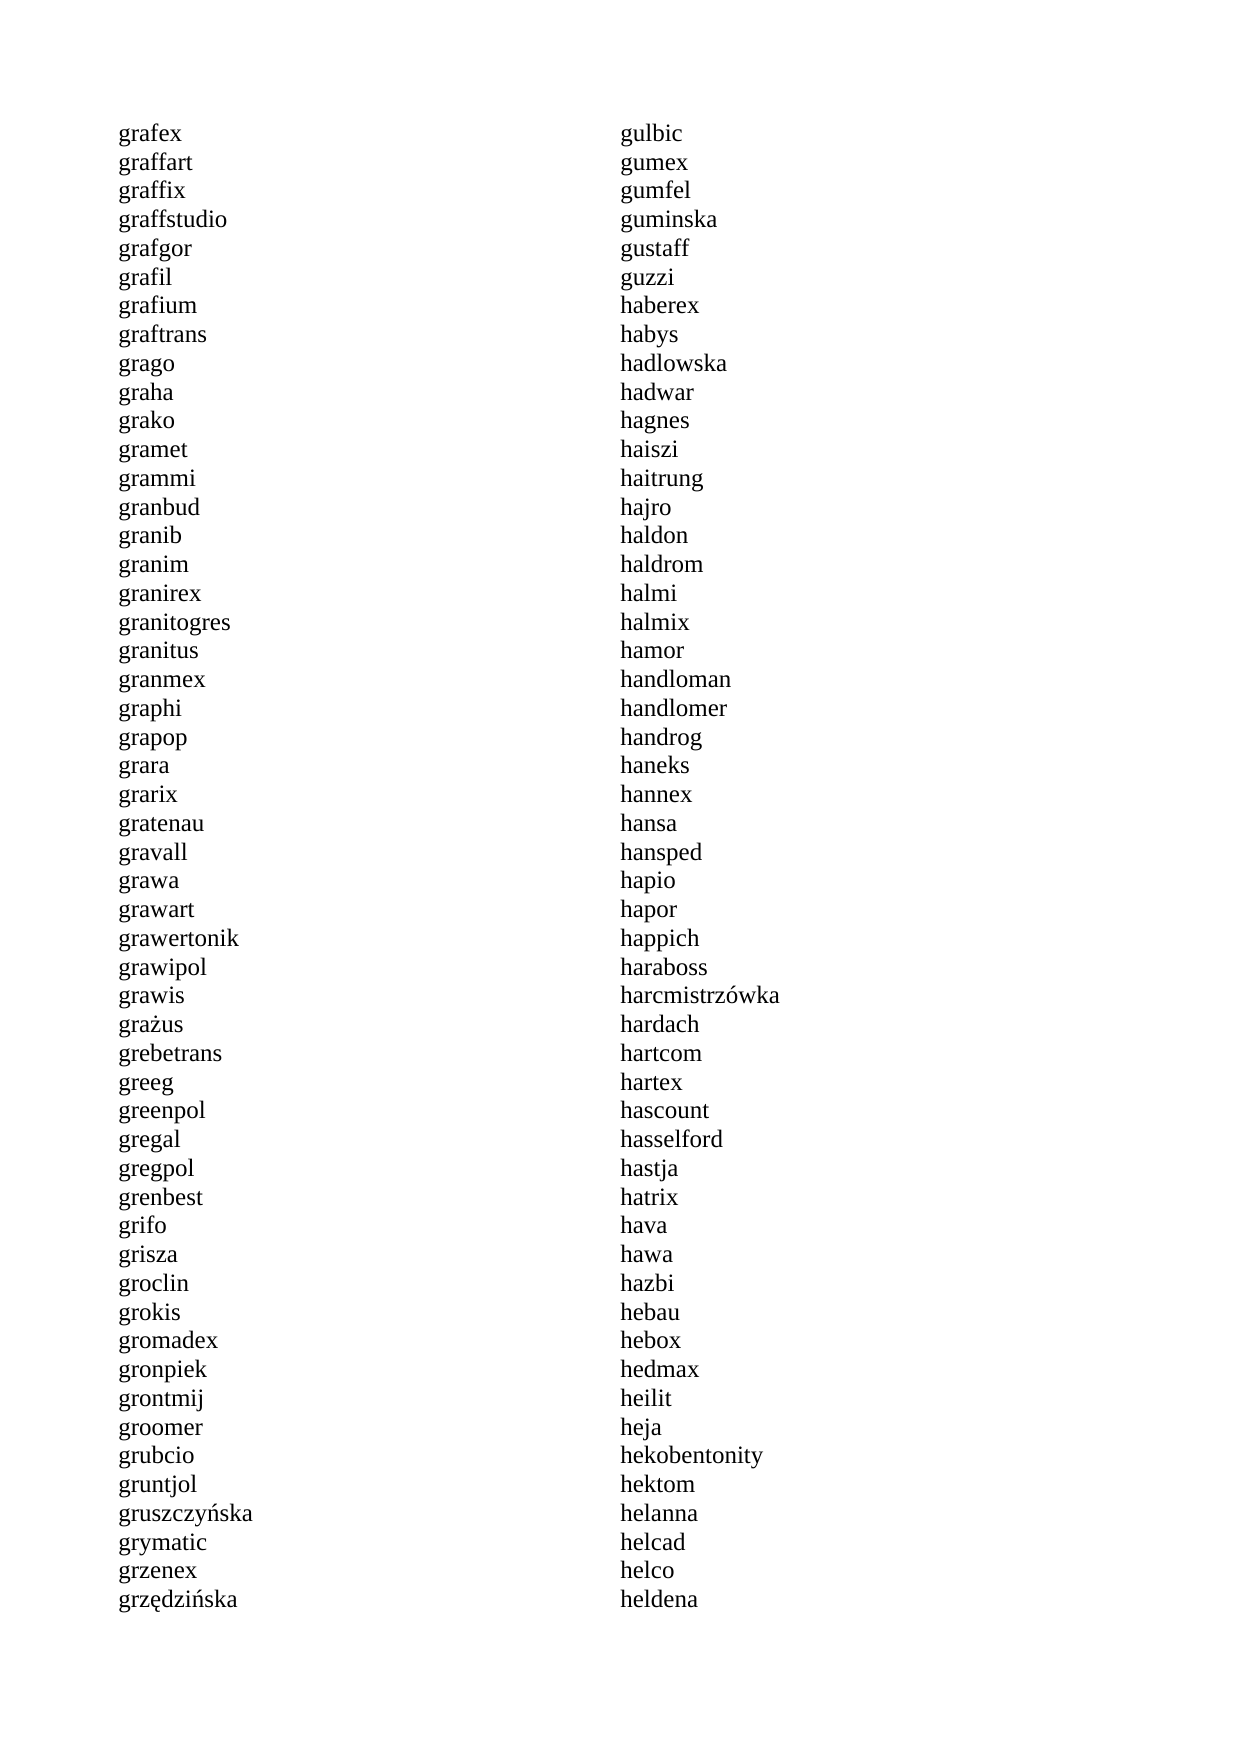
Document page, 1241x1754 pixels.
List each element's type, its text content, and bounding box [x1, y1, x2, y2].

text hansa [620, 808, 1122, 837]
text hapio [620, 866, 1122, 894]
text gronpiek [118, 1354, 620, 1383]
text habys [620, 319, 1122, 348]
text hadlowska [620, 348, 1122, 377]
text hebox [620, 1326, 1122, 1354]
text hatrix [620, 1182, 1122, 1211]
text granitogres [118, 607, 620, 636]
text hazbi [620, 1268, 1122, 1297]
text hastja [620, 1153, 1122, 1182]
text hajro [620, 492, 1122, 521]
text guzzi [620, 262, 1122, 291]
text haberex [620, 291, 1122, 319]
text handloman [620, 664, 1122, 693]
text grawipol [118, 952, 620, 981]
text graftrans [118, 319, 620, 348]
text haldon [620, 521, 1122, 549]
text graphi [118, 693, 620, 722]
text gramet [118, 434, 620, 463]
text grafex [118, 118, 620, 147]
text haiszi [620, 434, 1122, 463]
text gruszczyńska [118, 1498, 620, 1527]
text hamor [620, 636, 1122, 664]
text gromadex [118, 1326, 620, 1354]
text grifo [118, 1211, 620, 1239]
text halmi [620, 578, 1122, 607]
text haldrom [620, 549, 1122, 578]
text grawa [118, 866, 620, 894]
text grenbest [118, 1182, 620, 1211]
text hasselford [620, 1124, 1122, 1153]
text haitrung [620, 463, 1122, 492]
text gustaff [620, 233, 1122, 262]
text grzędzińska [118, 1584, 620, 1613]
text hannex [620, 779, 1122, 808]
text guminska [620, 204, 1122, 233]
text grymatic [118, 1527, 620, 1556]
text graffix [118, 176, 620, 204]
text harcmistrzówka [620, 981, 1122, 1009]
text grubcio [118, 1441, 620, 1469]
text gumfel [620, 176, 1122, 204]
text handlomer [620, 693, 1122, 722]
text grontmij [118, 1383, 620, 1412]
text groomer [118, 1412, 620, 1441]
text hebau [620, 1297, 1122, 1326]
text grafgor [118, 233, 620, 262]
text hapor [620, 894, 1122, 923]
text grago [118, 348, 620, 377]
text grisza [118, 1239, 620, 1268]
text grafium [118, 291, 620, 319]
text granitus [118, 636, 620, 664]
text grarix [118, 779, 620, 808]
text heilit [620, 1383, 1122, 1412]
text grako [118, 406, 620, 434]
text gratenau [118, 808, 620, 837]
text helanna [620, 1498, 1122, 1527]
text gruntjol [118, 1469, 620, 1498]
text heldena [620, 1584, 1122, 1613]
text hagnes [620, 406, 1122, 434]
text graffart [118, 147, 620, 176]
text hartex [620, 1067, 1122, 1096]
text granirex [118, 578, 620, 607]
text grara [118, 751, 620, 779]
text grapop [118, 722, 620, 751]
text greeg [118, 1067, 620, 1096]
text hawa [620, 1239, 1122, 1268]
text hektom [620, 1469, 1122, 1498]
text haneks [620, 751, 1122, 779]
text heja [620, 1412, 1122, 1441]
text gulbic [620, 118, 1122, 147]
text graha [118, 377, 620, 406]
text grażus [118, 1009, 620, 1038]
text grokis [118, 1297, 620, 1326]
text hartcom [620, 1038, 1122, 1067]
text groclin [118, 1268, 620, 1297]
text haraboss [620, 952, 1122, 981]
text helcad [620, 1527, 1122, 1556]
text gregal [118, 1124, 620, 1153]
text handrog [620, 722, 1122, 751]
text granim [118, 549, 620, 578]
text happich [620, 923, 1122, 952]
text halmix [620, 607, 1122, 636]
text grebetrans [118, 1038, 620, 1067]
text granib [118, 521, 620, 549]
text hava [620, 1211, 1122, 1239]
text hansped [620, 837, 1122, 866]
text hardach [620, 1009, 1122, 1038]
text grafil [118, 262, 620, 291]
text hedmax [620, 1354, 1122, 1383]
text hadwar [620, 377, 1122, 406]
text grzenex [118, 1556, 620, 1584]
text gumex [620, 147, 1122, 176]
text gravall [118, 837, 620, 866]
text granbud [118, 492, 620, 521]
text grawertonik [118, 923, 620, 952]
text grammi [118, 463, 620, 492]
text helco [620, 1556, 1122, 1584]
text gregpol [118, 1153, 620, 1182]
text greenpol [118, 1096, 620, 1124]
text grawart [118, 894, 620, 923]
text hekobentonity [620, 1441, 1122, 1469]
text graffstudio [118, 204, 620, 233]
text grawis [118, 981, 620, 1009]
text granmex [118, 664, 620, 693]
text hascount [620, 1096, 1122, 1124]
